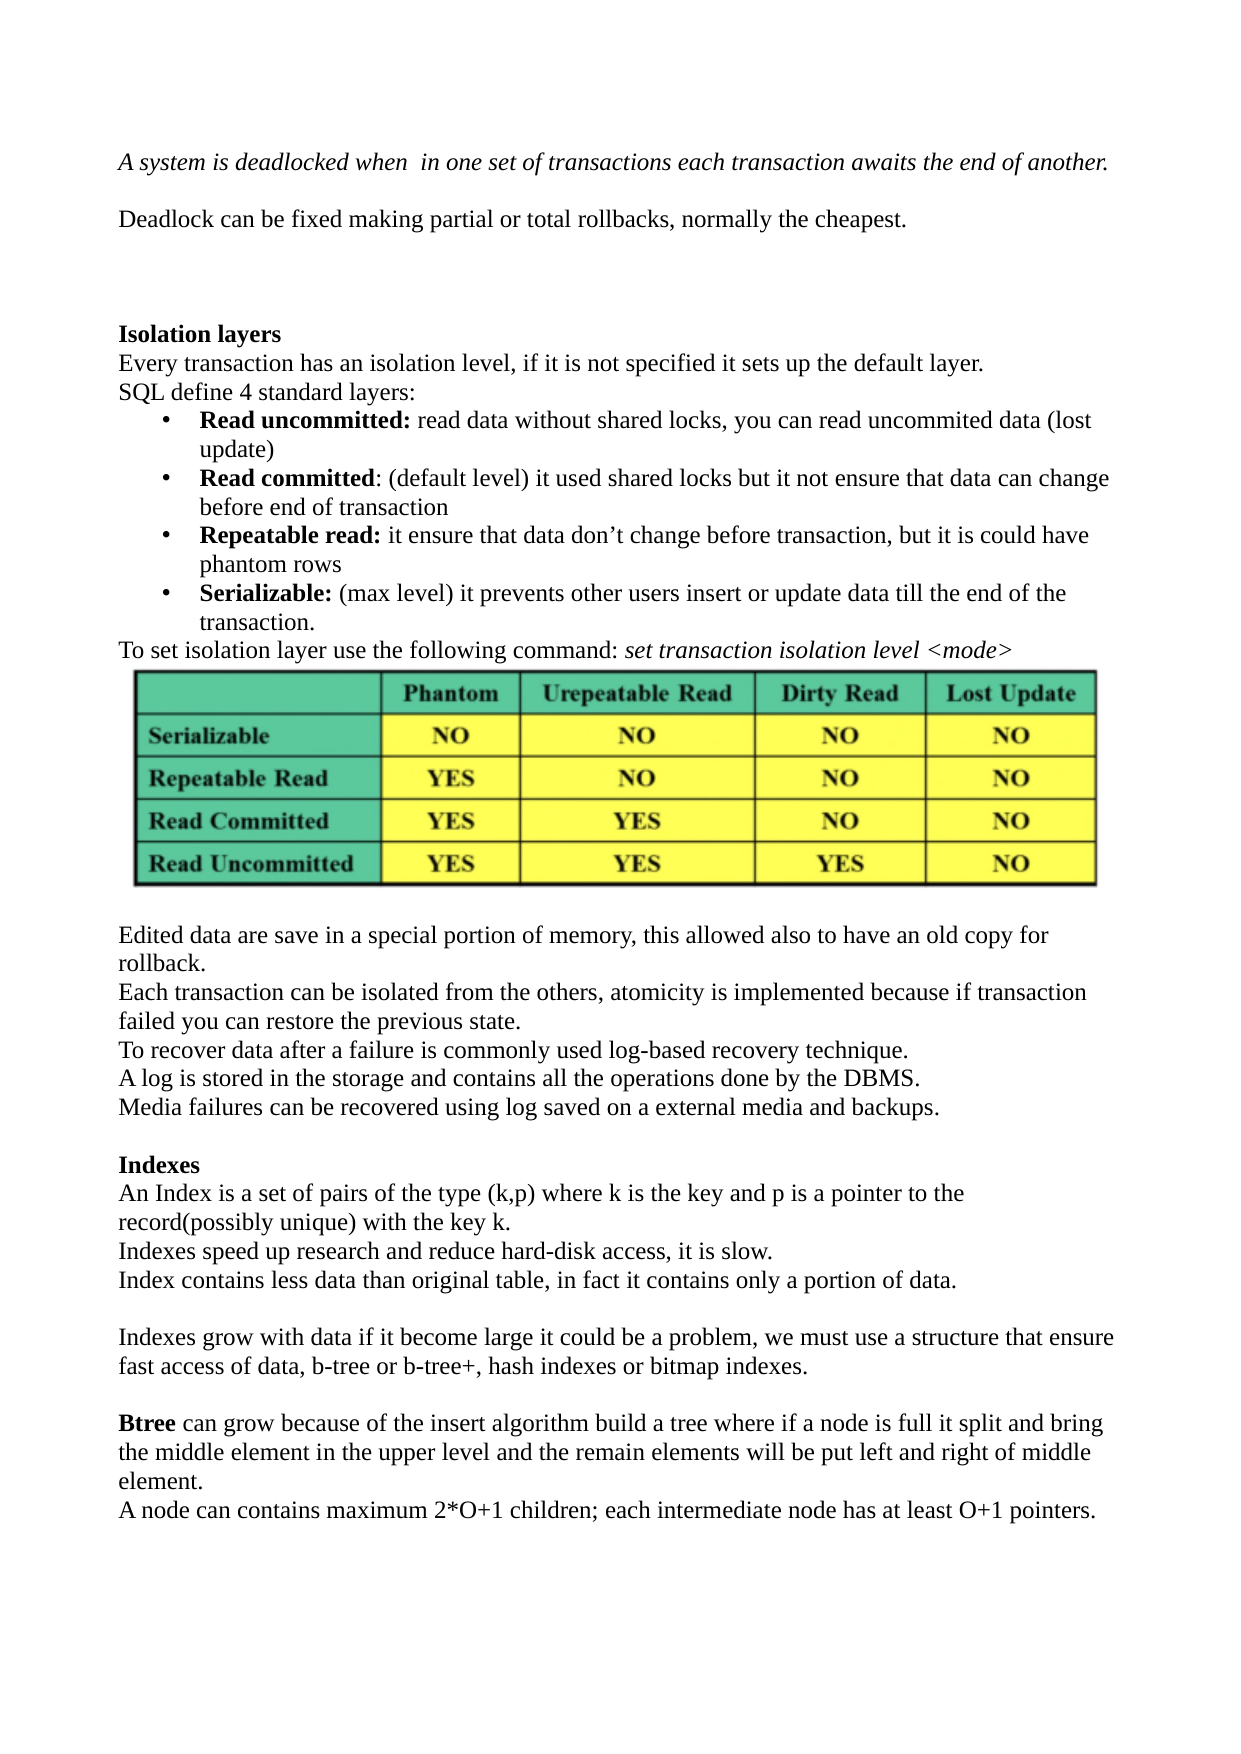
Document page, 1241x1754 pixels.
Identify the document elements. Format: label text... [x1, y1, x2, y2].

text Isolation layers [118, 319, 1122, 348]
list Serializable: (max level) it prevents other users insert or update data till the end of the transaction. [162, 578, 1122, 636]
text SQL define 4 standard layers: [118, 377, 1122, 406]
text Edited data are save in a special portion of memory, this allowed also to have an old copy for rollback. [118, 920, 1122, 977]
text To set isolation layer use the following command: set transaction isolation level <mode> [118, 636, 1122, 664]
picture [127, 664, 1113, 891]
text Each transaction can be isolated from the others, atomicity is implemented because if transaction failed you can restore the previous state. [118, 977, 1122, 1035]
list Read committed: (default level) it used shared locks but it not ensure that data can change before end of transaction [162, 463, 1122, 521]
text Index contains less data than original table, in fact it contains only a portion of data. [118, 1265, 1122, 1293]
text To recover data after a failure is commonly used log-based recovery technique. [118, 1035, 1122, 1063]
text Indexes grow with data if it become large it could be a problem, we must use a structure that ensure fast access of data, b-tree or b-tree+, hash indexes or bitmap indexes. [118, 1322, 1122, 1380]
text Every transaction has an isolation level, if it is not specified it sets up the default layer. [118, 348, 1122, 377]
text Indexes [118, 1150, 1122, 1178]
text Media failures can be recovered using log saved on a external media and backups. [118, 1092, 1122, 1121]
text An Index is a set of pairs of the type (k,p) where k is the key and p is a pointer to the record(possibly unique) with the key k. [118, 1178, 1122, 1236]
text Btree can grow because of the insert algorithm build a tree where if a node is full it split and bring the middle element in the upper level and the remain elements will be put left and right of middle element. [118, 1408, 1122, 1495]
text A log is stored in the storage and contains all the operations done by the DBMS. [118, 1063, 1122, 1092]
text Deadlock can be fixed making partial or total rollbacks, normally the cheapest. [118, 204, 1122, 233]
text A node can contains maximum 2*O+1 children; each intermediate node has at least O+1 pointers. [118, 1495, 1122, 1523]
text Indexes speed up research and reduce hard-disk access, it is slow. [118, 1236, 1122, 1265]
text A system is deadlocked when in one set of transactions each transaction awaits the end of another. [118, 147, 1122, 176]
list Repeatable read: it ensure that data don’t change before transaction, but it is could have phantom rows [162, 521, 1122, 578]
list Read uncommitted: read data without shared locks, you can read uncommited data (lost update) [162, 406, 1122, 463]
